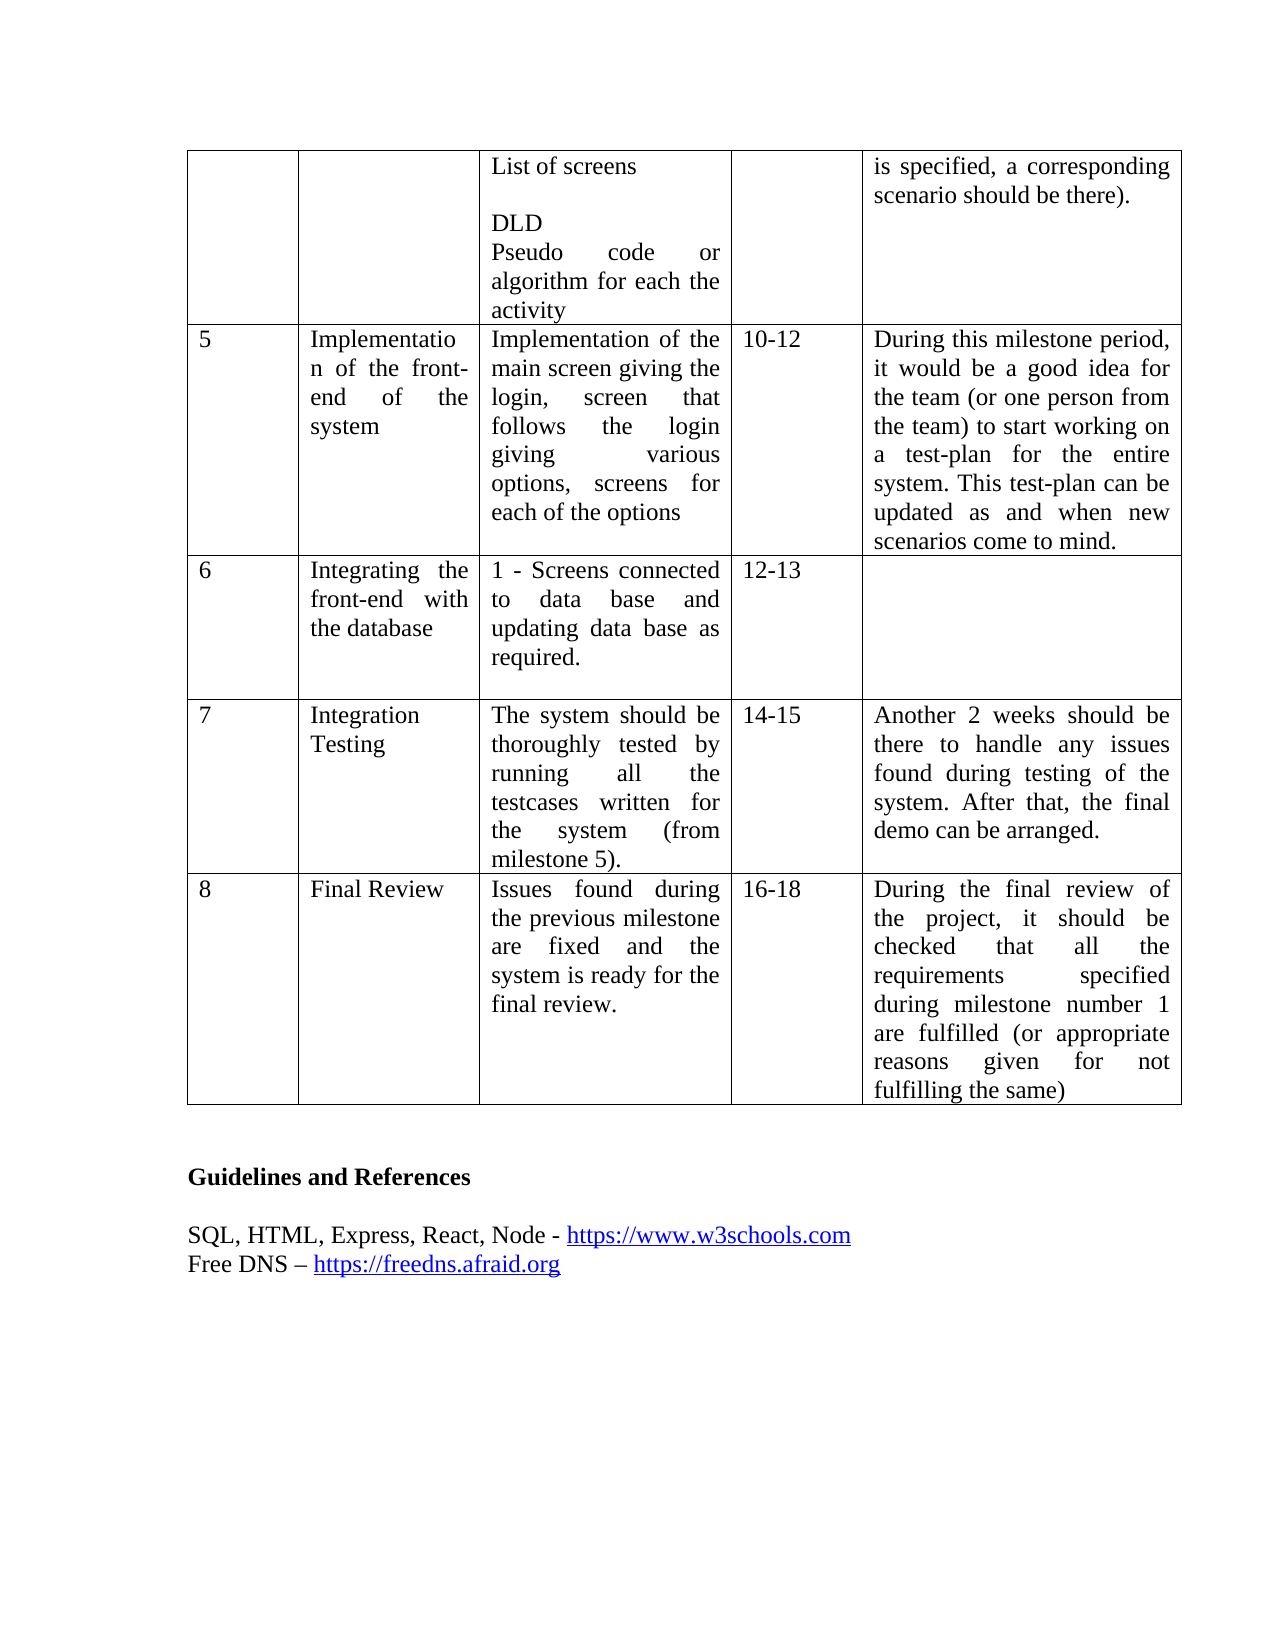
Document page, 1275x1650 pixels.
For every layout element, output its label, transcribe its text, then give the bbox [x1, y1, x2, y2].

table_cell 7 [188, 700, 298, 873]
table_cell Final Review [299, 874, 479, 1104]
table_cell 12-13 [732, 556, 862, 699]
table_cell is specified, a corresponding scenario should be there). [863, 151, 1181, 323]
table_cell [299, 151, 479, 323]
table_cell [188, 151, 298, 323]
table_cell 6 [188, 556, 298, 699]
table_cell Integrating the front-end with the database [299, 556, 479, 699]
table_cell During this milestone period, it would be a good idea for the team (or one person from the team) to start working on a test-plan for the entire system. This test-plan can be updated as and when new scenarios come to mind. [863, 325, 1181, 554]
table_cell [732, 151, 862, 323]
table_cell 10-12 [732, 325, 862, 554]
table_cell Implementation of the main screen giving the login, screen that follows the login giving various options, screens for each of the options [480, 325, 731, 554]
table_cell Integration Testing [299, 700, 479, 873]
table_cell [863, 556, 1181, 699]
table_cell 5 [188, 325, 298, 554]
table_cell 16-18 [732, 874, 862, 1104]
table_cell The system should be thoroughly tested by running all the testcases written for the system (from milestone 5). [480, 700, 731, 873]
table_cell 1 - Screens connected to data base and updating data base as required. [480, 556, 731, 699]
table_cell 14-15 [732, 700, 862, 873]
text Free DNS – https://freedns.afraid.org [187, 1249, 1087, 1277]
table_cell Implementation of the front-end of the system [299, 325, 479, 554]
table_cell Issues found during the previous milestone are fixed and the system is ready for the final review. [480, 874, 731, 1104]
text Guidelines and References [187, 1162, 1087, 1191]
text SQL, HTML, Express, React, Node - https://www.w3schools.com [187, 1220, 1087, 1249]
table_cell 8 [188, 874, 298, 1104]
table_cell During the final review of the project, it should be checked that all the requirements specified during milestone number 1 are fulfilled (or appropriate reasons given for not fulfilling the same) [863, 874, 1181, 1104]
table_cell Another 2 weeks should be there to handle any issues found during testing of the system. After that, the final demo can be arranged. [863, 700, 1181, 873]
table_cell List of screens DLD Pseudo code or algorithm for each the activity [480, 151, 731, 323]
